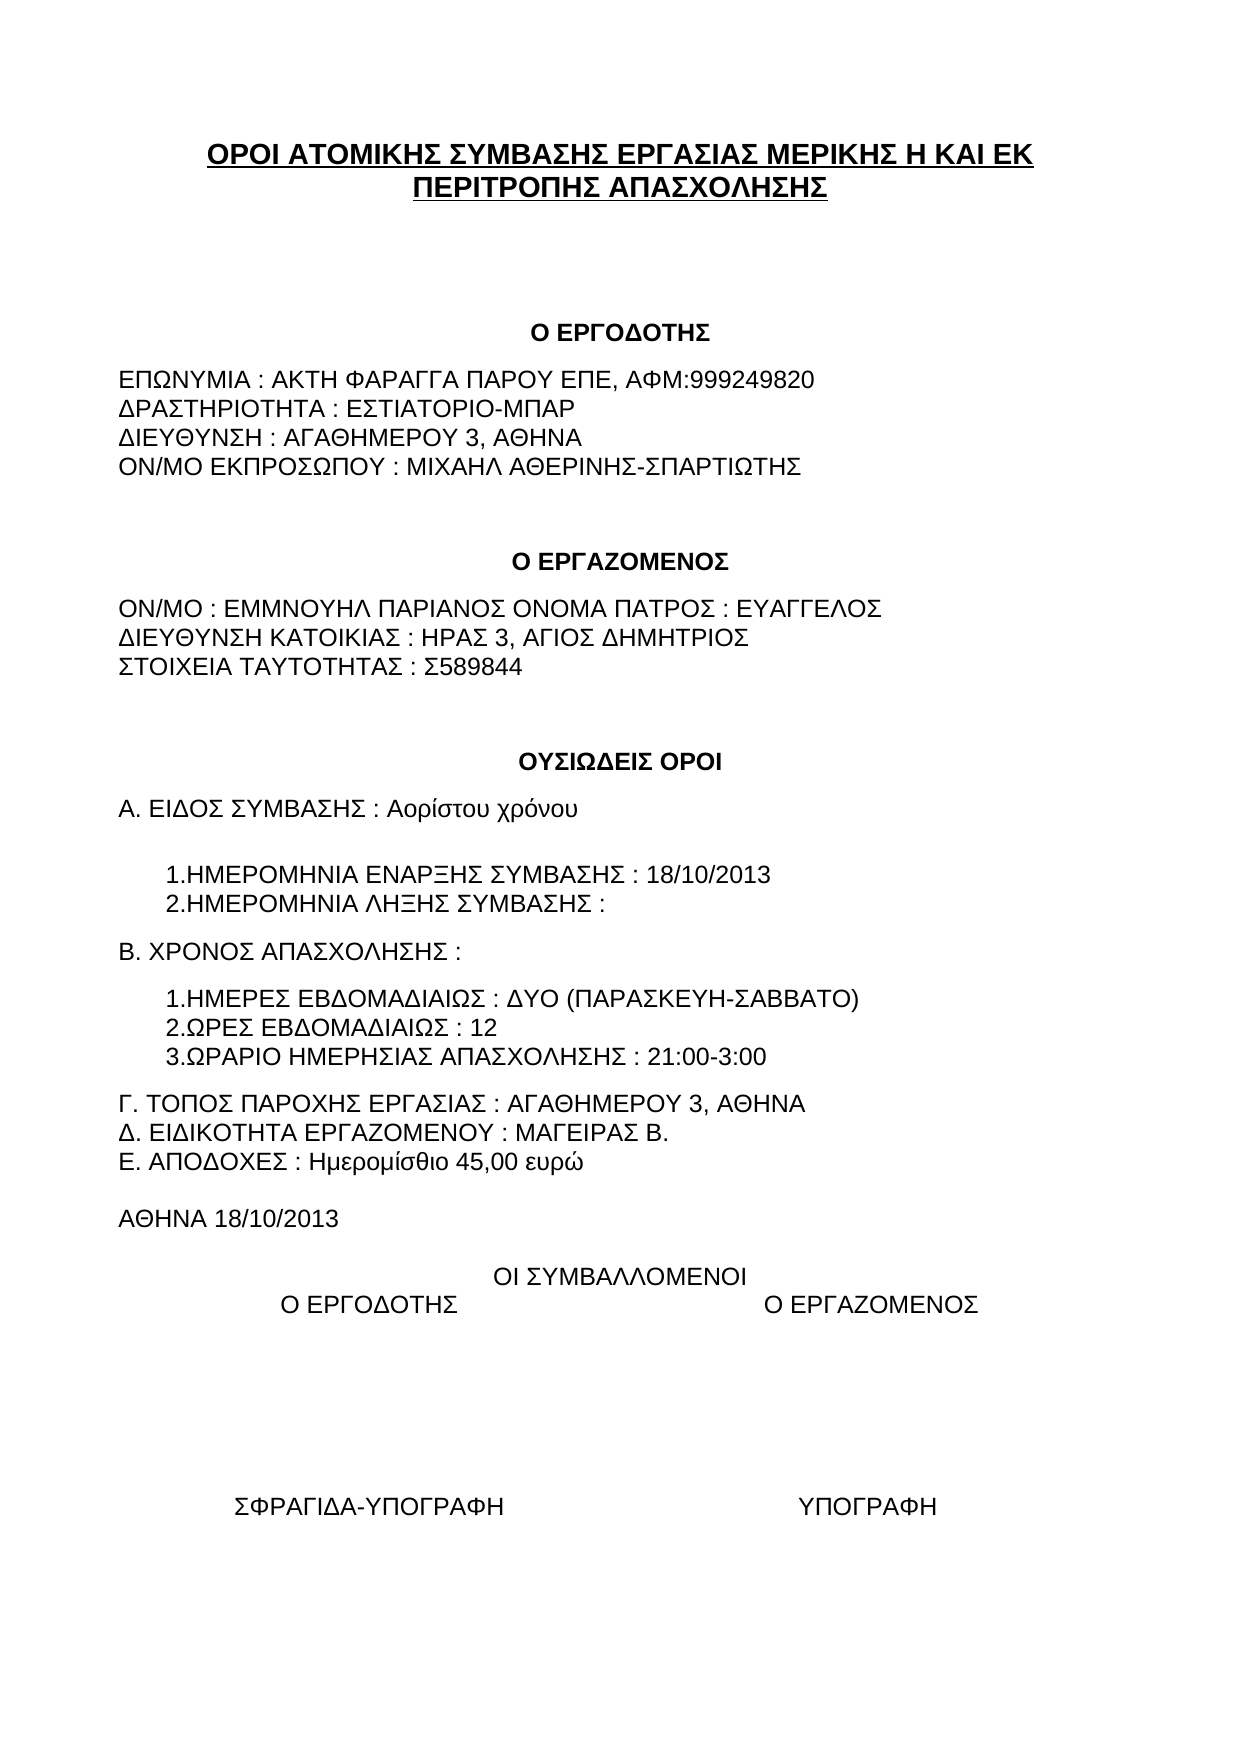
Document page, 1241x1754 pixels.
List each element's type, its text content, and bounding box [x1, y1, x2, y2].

text ΕΠΩΝΥΜΙΑ : ΑΚΤΗ ΦΑΡΑΓΓΑ ΠΑΡΟΥ ΕΠΕ, ΑΦΜ:999249820 ΔΡΑΣΤΗΡΙΟΤΗΤΑ : ΕΣΤΙΑΤΟΡΙΟ-ΜΠΑΡ ΔΙΕΥΘΥΝΣΗ : ΑΓΑΘΗΜΕΡΟΥ 3, ΑΘΗΝΑ ΟΝ/ΜΟ ΕΚΠΡΟΣΩΠΟΥ : ΜΙΧΑΗΛ ΑΘΕΡΙΝΗΣ-ΣΠΑΡΤΙΩΤΗΣ [118, 365, 1122, 509]
text ΟΡΟΙ ΑΤΟΜΙΚΗΣ ΣΥΜΒΑΣΗΣ ΕΡΓΑΣΙΑΣ ΜΕΡΙΚΗΣ Η ΚΑΙ ΕΚ ΠΕΡΙΤΡΟΠΗΣ ΑΠΑΣΧΟΛΗΣΗΣ [118, 137, 1122, 204]
text Ο ΕΡΓΑΖΟΜΕΝΟΣ [118, 546, 1122, 575]
list ΩΡΑΡΙΟ ΗΜΕΡΗΣΙΑΣ ΑΠΑΣΧΟΛΗΣΗΣ : 21:00-3:00 [118, 1041, 1122, 1070]
table_header Ο ΕΡΓΑΖΟΜΕΝΟΣ [620, 1290, 1122, 1319]
list ΗΜΕΡΟΜΗΝΙΑ ΕΝΑΡΞΗΣ ΣΥΜΒΑΣΗΣ : 18/10/2013 [118, 860, 1122, 889]
table_header ΥΠΟΓΡΑΦΗ [620, 1491, 1122, 1520]
table_header ΣΦΡΑΓΙΔΑ-ΥΠΟΓΡΑΦΗ [118, 1491, 620, 1520]
list ΗΜΕΡΟΜΗΝΙΑ ΛΗΞΗΣ ΣΥΜΒΑΣΗΣ : [118, 889, 1122, 918]
text Α. ΕΙΔΟΣ ΣΥΜΒΑΣΗΣ : Αορίστου χρόνου [118, 794, 1122, 823]
text ΟΥΣΙΩΔΕΙΣ ΟΡΟΙ [118, 746, 1122, 775]
text Γ. ΤΟΠΟΣ ΠΑΡΟΧΗΣ ΕΡΓΑΣΙΑΣ : ΑΓΑΘΗΜΕΡΟΥ 3, ΑΘΗΝΑ Δ. ΕΙΔΙΚΟΤΗΤΑ ΕΡΓΑΖΟΜΕΝΟΥ : ΜΑΓΕΙΡΑΣ Β. Ε. ΑΠΟΔΟΧΕΣ : Ημερομίσθιο 45,00 ευρώ ΑΘΗΝΑ 18/10/2013 [118, 1089, 1122, 1261]
list ΗΜΕΡΕΣ ΕΒΔΟΜΑΔΙΑΙΩΣ : ΔΥΟ (ΠΑΡΑΣΚΕΥΗ-ΣΑΒΒΑΤΟ) [118, 984, 1122, 1013]
list ΩΡΕΣ ΕΒΔΟΜΑΔΙΑΙΩΣ : 12 [118, 1013, 1122, 1041]
table_header Ο ΕΡΓΟΔΟΤΗΣ [118, 1290, 620, 1319]
text ΟΙ ΣΥΜΒΑΛΛΟΜΕΝΟΙ [118, 1261, 1122, 1290]
text Β. ΧΡΟΝΟΣ ΑΠΑΣΧΟΛΗΣΗΣ : [118, 936, 1122, 965]
text ΟΝ/ΜΟ : ΕΜΜΝΟΥΗΛ ΠΑΡΙΑΝΟΣ ΟΝΟΜΑ ΠΑΤΡΟΣ : ΕΥΑΓΓΕΛΟΣ ΔΙΕΥΘΥΝΣΗ ΚΑΤΟΙΚΙΑΣ : ΗΡΑΣ 3, ΑΓΙΟΣ ΔΗΜΗΤΡΙΟΣ ΣΤΟΙΧΕΙΑ ΤΑΥΤΟΤΗΤΑΣ : Σ589844 [118, 594, 1122, 709]
text Ο ΕΡΓΟΔΟΤΗΣ [118, 318, 1122, 346]
